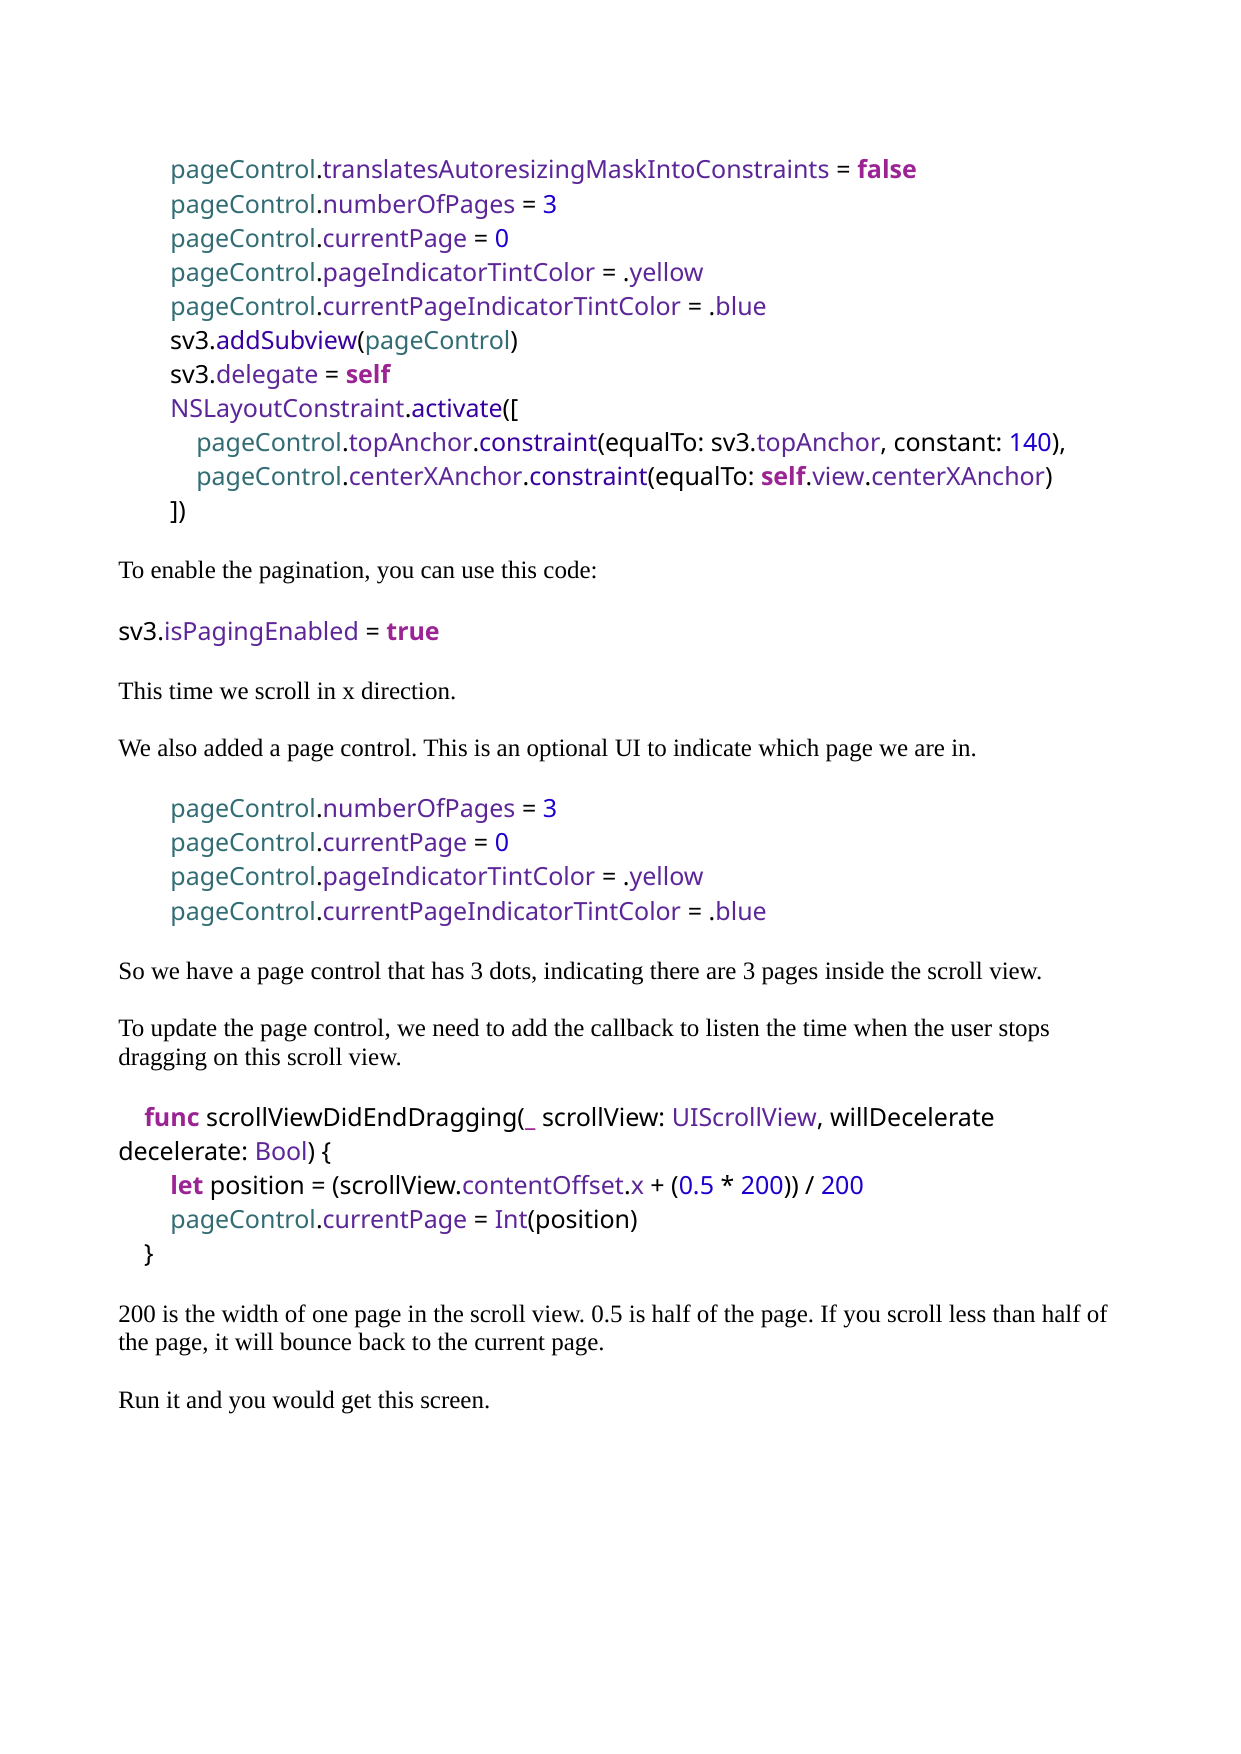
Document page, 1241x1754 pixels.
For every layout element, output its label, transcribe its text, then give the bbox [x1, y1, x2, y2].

text pageControl.currentPageIndicatorTintColor = .blue [118, 893, 1122, 927]
text pageControl.pageIndicatorTintColor = .yellow [118, 859, 1122, 893]
text pageControl.numberOfPages = 3 [118, 791, 1122, 825]
text To enable the pagination, you can use this code: [118, 556, 1122, 584]
text } [118, 1236, 1122, 1270]
text pageControl.currentPage = 0 [118, 220, 1122, 254]
text NSLayoutConstraint.activate([ [118, 391, 1122, 425]
text So we have a page control that has 3 dots, indicating there are 3 pages inside the scroll view. [118, 956, 1122, 985]
text pageControl.numberOfPages = 3 [118, 186, 1122, 220]
text ]) [118, 493, 1122, 527]
text To update the page control, we need to add the callback to listen the time when the user stops dragging on this scroll view. [118, 1013, 1122, 1071]
text func scrollViewDidEndDragging(_ scrollView: UIScrollView, willDecelerate decelerate: Bool) { [118, 1100, 1122, 1168]
text pageControl.centerXAnchor.constraint(equalTo: self.view.centerXAnchor) [118, 459, 1122, 493]
text We also added a page control. This is an optional UI to indicate which page we are in. [118, 733, 1122, 762]
text pageControl.currentPage = 0 [118, 825, 1122, 859]
text 200 is the width of one page in the scroll view. 0.5 is half of the page. If you scroll less than half of the page, it will bounce back to the current page. [118, 1299, 1122, 1356]
text pageControl.translatesAutoresizingMaskIntoConstraints = false [118, 152, 1122, 186]
text pageControl.topAnchor.constraint(equalTo: sv3.topAnchor, constant: 140), [118, 425, 1122, 459]
text pageControl.currentPageIndicatorTintColor = .blue [118, 288, 1122, 322]
text sv3.delegate = self [118, 357, 1122, 391]
text pageControl.pageIndicatorTintColor = .yellow [118, 254, 1122, 288]
text pageControl.currentPage = Int(position) [118, 1202, 1122, 1236]
text sv3.isPagingEnabled = true [118, 613, 1122, 647]
text This time we scroll in x direction. [118, 676, 1122, 705]
text sv3.addSubview(pageControl) [118, 322, 1122, 357]
text Run it and you would get this screen. [118, 1385, 1122, 1414]
text let position = (scrollView.contentOffset.x + (0.5 * 200)) / 200 [118, 1168, 1122, 1202]
